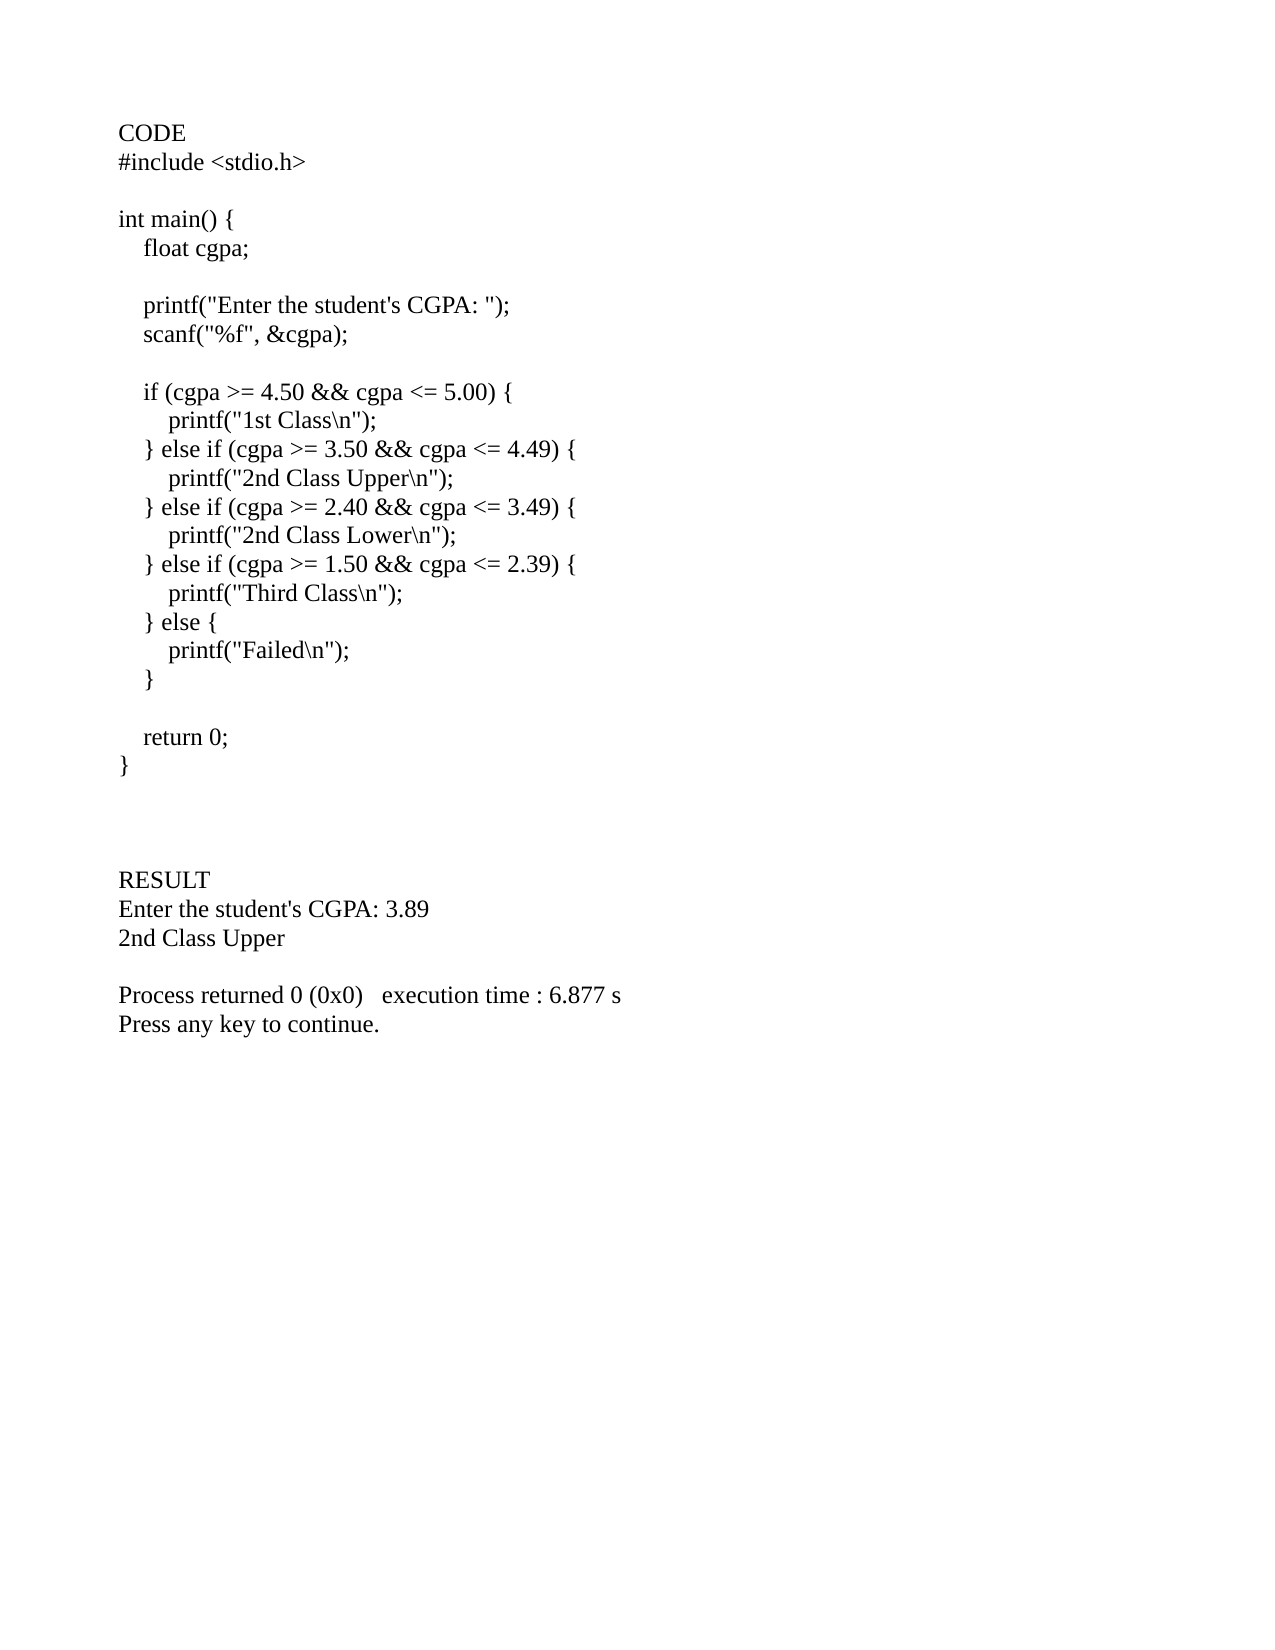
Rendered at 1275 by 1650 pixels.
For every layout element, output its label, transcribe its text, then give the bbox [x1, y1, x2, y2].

text RESULT [118, 866, 1157, 894]
text CODE [118, 118, 1157, 147]
text printf("2nd Class Lower\n"); [118, 521, 1157, 549]
text } else if (cgpa >= 1.50 && cgpa <= 2.39) { [118, 549, 1157, 578]
text return 0; [118, 722, 1157, 751]
text if (cgpa >= 4.50 && cgpa <= 5.00) { [118, 377, 1157, 406]
text } [118, 751, 1157, 779]
text } else { [118, 607, 1157, 636]
text 2nd Class Upper [118, 923, 1157, 952]
text printf("2nd Class Upper\n"); [118, 463, 1157, 492]
text } else if (cgpa >= 3.50 && cgpa <= 4.49) { [118, 434, 1157, 463]
text scanf("%f", &cgpa); [118, 319, 1157, 348]
text } [118, 664, 1157, 693]
text Enter the student's CGPA: 3.89 [118, 894, 1157, 923]
text printf("Enter the student's CGPA: "); [118, 291, 1157, 319]
text Process returned 0 (0x0) execution time : 6.877 s [118, 981, 1157, 1009]
text int main() { [118, 204, 1157, 233]
text } else if (cgpa >= 2.40 && cgpa <= 3.49) { [118, 492, 1157, 521]
text Press any key to continue. [118, 1009, 1157, 1038]
text printf("Third Class\n"); [118, 578, 1157, 607]
text printf("1st Class\n"); [118, 406, 1157, 434]
text printf("Failed\n"); [118, 636, 1157, 664]
text float cgpa; [118, 233, 1157, 262]
text #include <stdio.h> [118, 147, 1157, 176]
